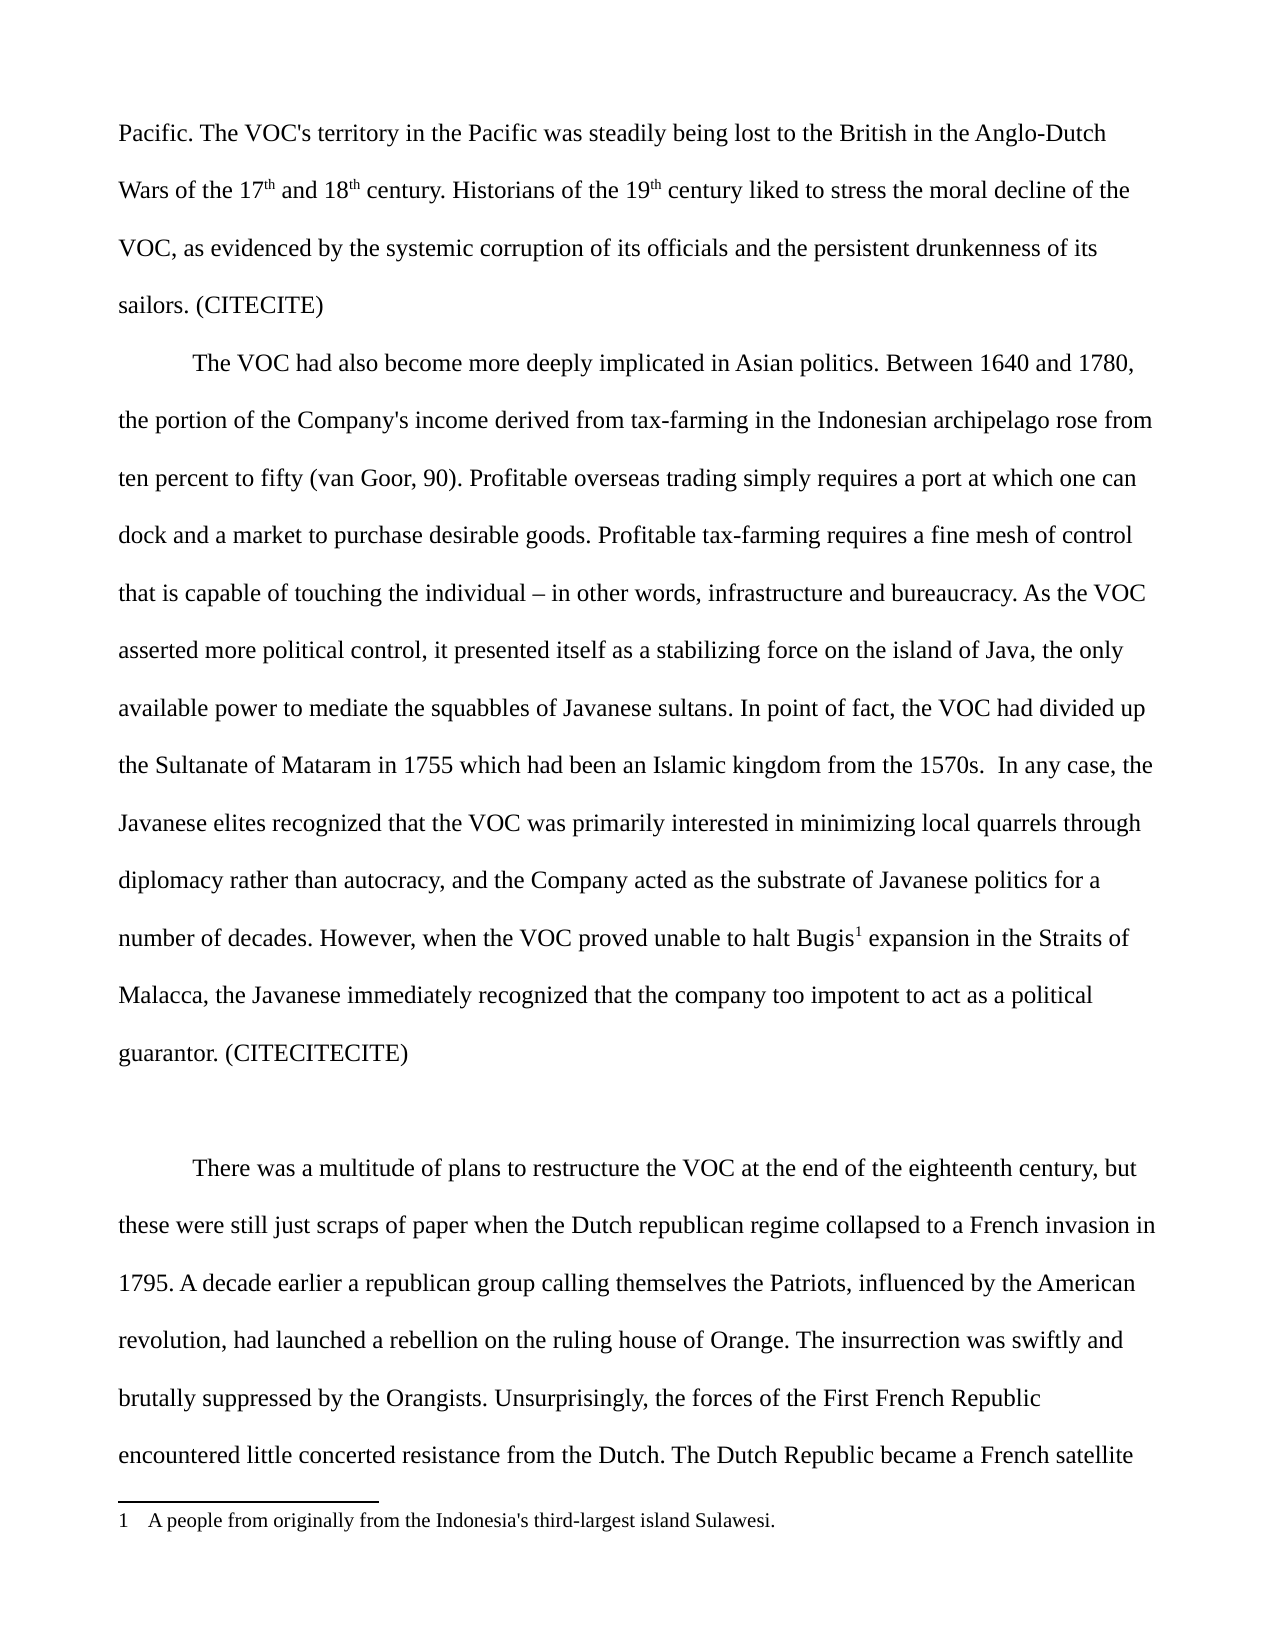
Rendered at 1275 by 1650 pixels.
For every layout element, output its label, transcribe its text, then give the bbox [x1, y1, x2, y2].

text There was a multitude of plans to restructure the VOC at the end of the eighteenth century, but these were still just scraps of paper when the Dutch republican regime collapsed to a French invasion in 1795. A decade earlier a republican group calling themselves the Patriots, influenced by the American revolution, had launched a rebellion on the ruling house of Orange. The insurrection was swiftly and brutally suppressed by the Orangists. Unsurprisingly, the forces of the First French Republic encountered little concerted resistance from the Dutch. The Dutch Republic became a French satellite [118, 1153, 1157, 1469]
text The VOC had also become more deeply implicated in Asian politics. Between 1640 and 1780, the portion of the Company's income derived from tax-farming in the Indonesian archipelago rose from ten percent to fifty (van Goor, 90). Profitable overseas trading simply requires a port at which one can dock and a market to purchase desirable goods. Profitable tax-farming requires a fine mesh of control that is capable of touching the individual – in other words, infrastructure and bureaucracy. As the VOC asserted more political control, it presented itself as a stabilizing force on the island of Java, the only available power to mediate the squabbles of Javanese sultans. In point of fact, the VOC had divided up the Sultanate of Mataram in 1755 which had been an Islamic kingdom from the 1570s. In any case, the Javanese elites recognized that the VOC was primarily interested in minimizing local quarrels through diplomacy rather than autocracy, and the Company acted as the substrate of Javanese politics for a number of decades. However, when the VOC proved unable to halt Bugis expansion in the Straits of Malacca, the Javanese immediately recognized that the company too impotent to act as a political guarantor. (CITECITECITE) [118, 348, 1157, 1067]
text A people from originally from the Indonesia's third-largest island Sulawesi. [118, 1508, 1157, 1532]
text Pacific. The VOC's territory in the Pacific was steadily being lost to the British in the Anglo-Dutch Wars of the 17th and 18th century. Historians of the 19th century liked to stress the moral decline of the VOC, as evidenced by the systemic corruption of its officials and the persistent drunkenness of its sailors. (CITECITE) [118, 118, 1157, 319]
